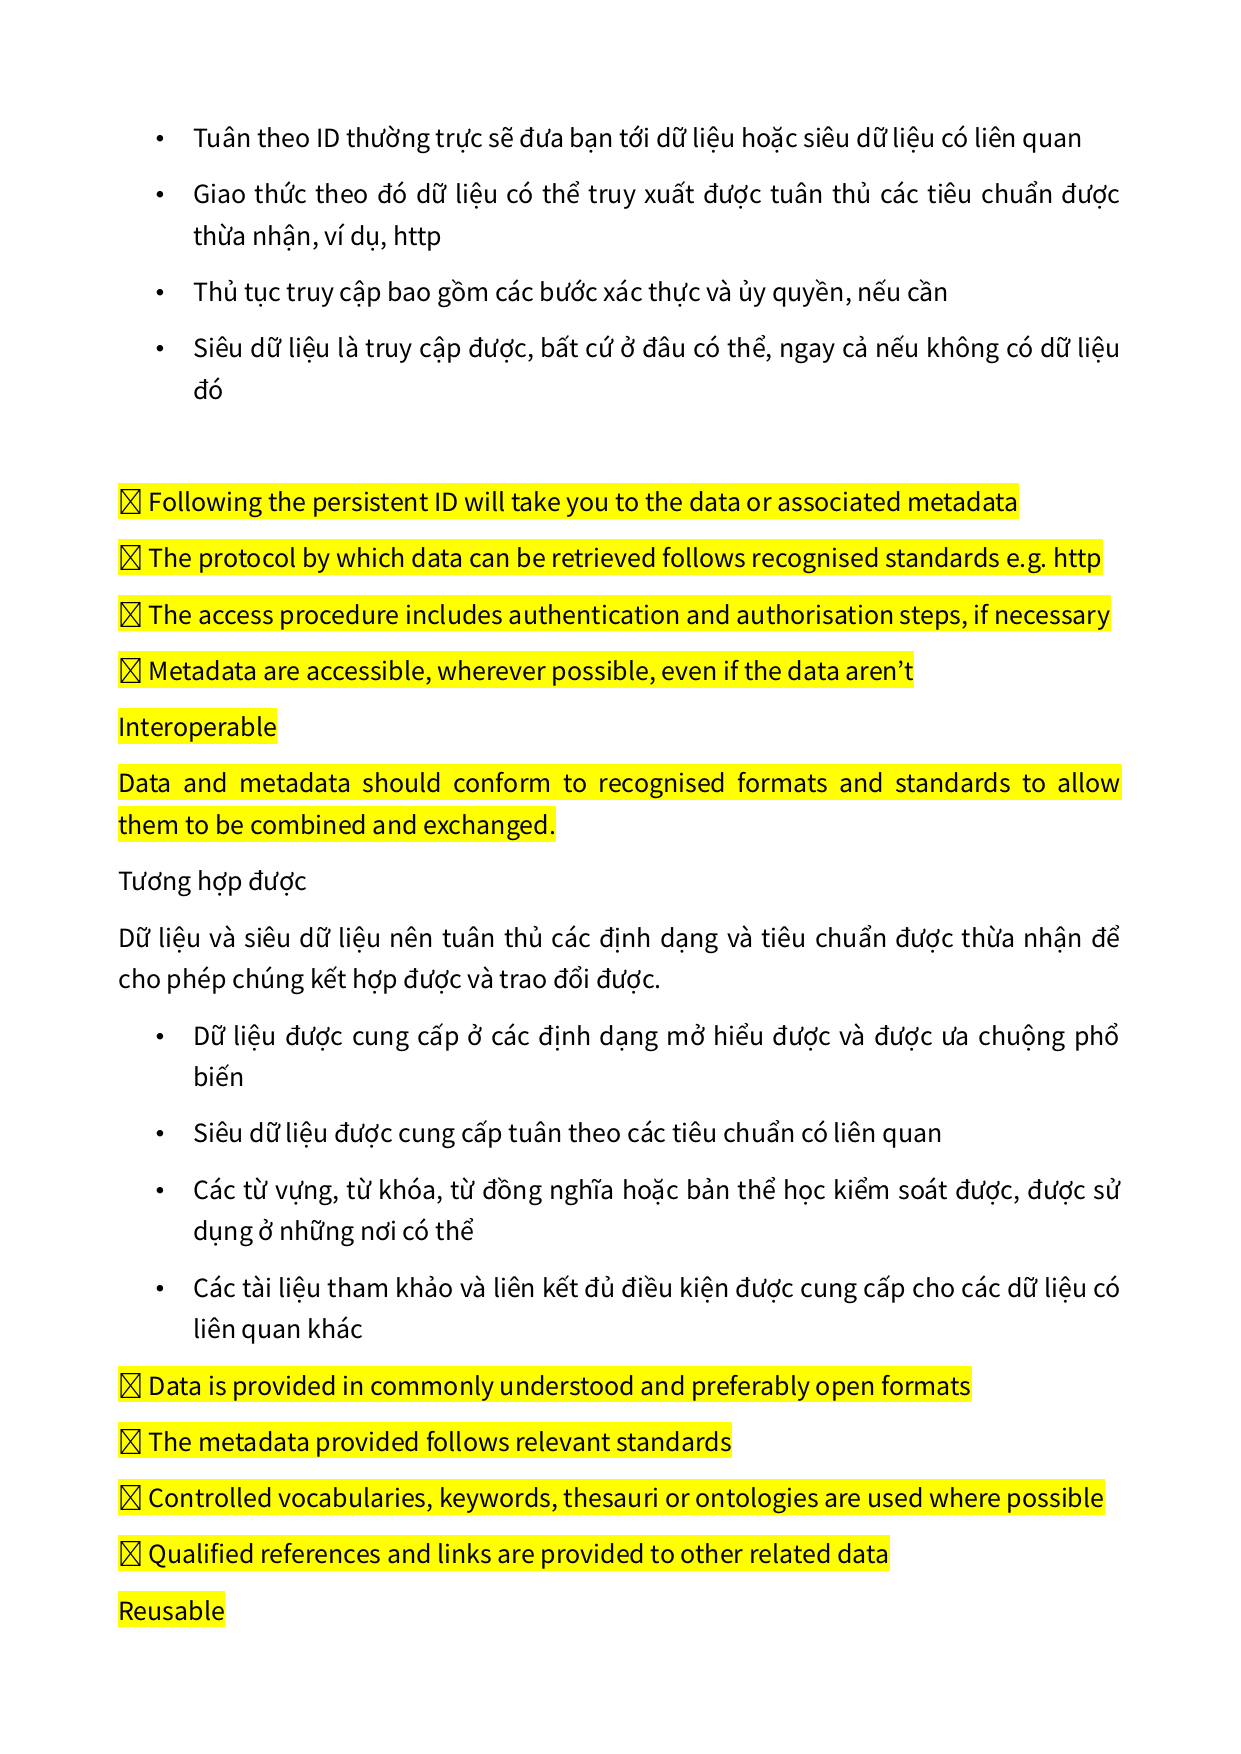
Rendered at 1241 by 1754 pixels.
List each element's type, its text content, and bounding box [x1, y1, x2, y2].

text  Data is provided in commonly understood and preferably open formats [118, 1366, 1122, 1402]
text  The access procedure includes authentication and authorisation steps, if necessary [118, 595, 1122, 631]
list Giao thức theo đó dữ liệu có thể truy xuất được tuân thủ các tiêu chuẩn được thừa nhận, ví dụ, http [156, 174, 1122, 252]
text Dữ liệu và siêu dữ liệu nên tuân thủ các định dạng và tiêu chuẩn được thừa nhận để cho phép chúng kết hợp được và trao đổi được. [118, 918, 1122, 996]
list Thủ tục truy cập bao gồm các bước xác thực và ủy quyền, nếu cần [156, 272, 1122, 308]
list Tuân theo ID thường trực sẽ đưa bạn tới dữ liệu hoặc siêu dữ liệu có liên quan [156, 118, 1122, 154]
text Interoperable [118, 708, 1122, 744]
list Siêu dữ liệu được cung cấp tuân theo các tiêu chuẩn có liên quan [156, 1114, 1122, 1150]
text  Controlled vocabularies, keywords, thesauri or ontologies are used where possible [118, 1478, 1122, 1515]
text  Metadata are accessible, wherever possible, even if the data aren’t [118, 651, 1122, 688]
list Siêu dữ liệu là truy cập được, bất cứ ở đâu có thể, ngay cả nếu không có dữ liệu đó [156, 328, 1122, 406]
text Data and metadata should conform to recognised formats and standards to allow them to be combined and exchanged. [118, 764, 1122, 842]
text  Qualified references and links are provided to other related data [118, 1535, 1122, 1571]
text  Following the persistent ID will take you to the data or associated metadata [118, 483, 1122, 519]
text Tương hợp được [118, 862, 1122, 898]
text  The protocol by which data can be retrieved follows recognised standards e.g. http [118, 539, 1122, 575]
list Các từ vựng, từ khóa, từ đồng nghĩa hoặc bản thể học kiểm soát được, được sử dụng ở những nơi có thể [156, 1170, 1122, 1248]
list Các tài liệu tham khảo và liên kết đủ điều kiện được cung cấp cho các dữ liệu có liên quan khác [156, 1268, 1122, 1346]
text Reusable [118, 1591, 1122, 1627]
list Dữ liệu được cung cấp ở các định dạng mở hiểu được và được ưa chuộng phổ biến [156, 1016, 1122, 1094]
text  The metadata provided follows relevant standards [118, 1422, 1122, 1458]
